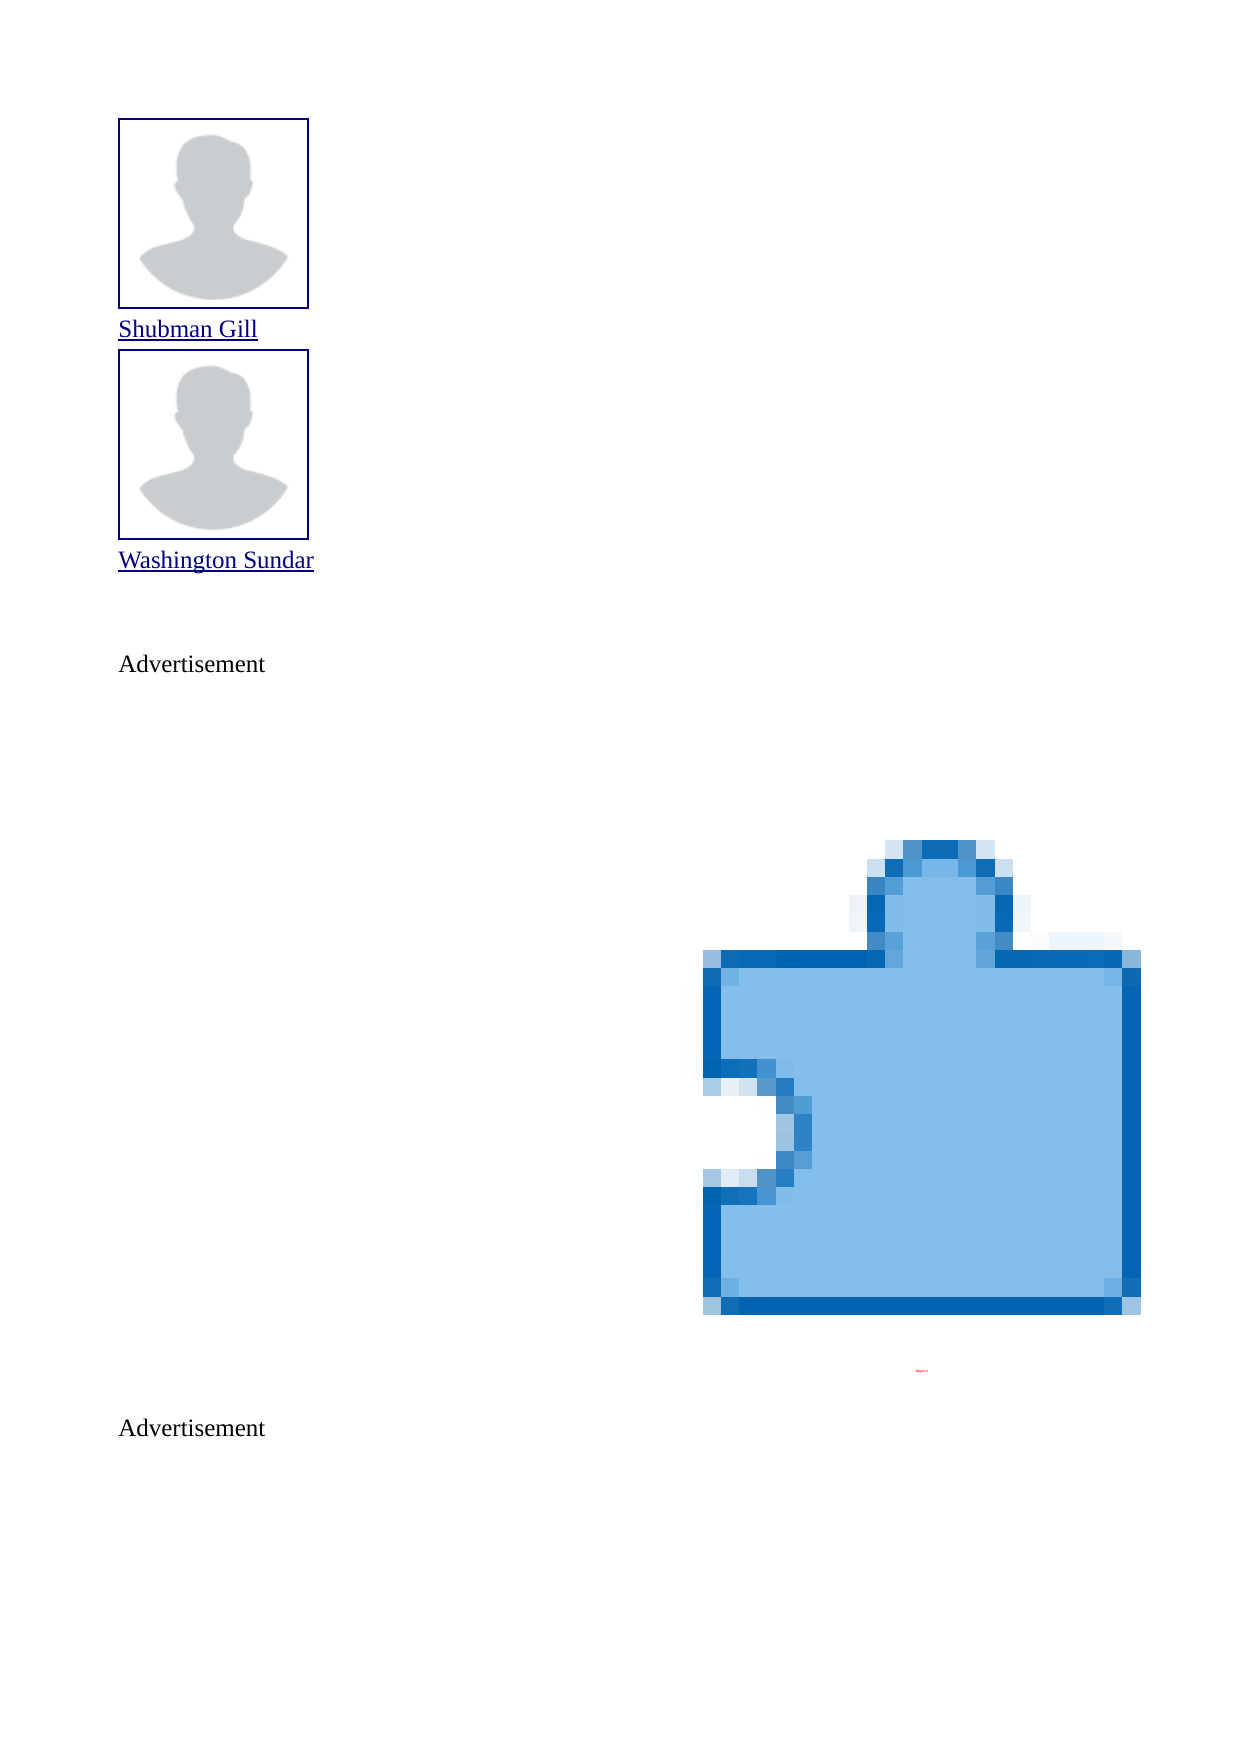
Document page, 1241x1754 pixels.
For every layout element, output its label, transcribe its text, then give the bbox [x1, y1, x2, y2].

text Shubman Gill [118, 314, 1122, 343]
text Advertisement [118, 649, 1122, 677]
picture [120, 120, 307, 307]
text Washington Sundar [118, 545, 1122, 574]
picture [120, 351, 307, 538]
text Advertisement [118, 1413, 1122, 1442]
